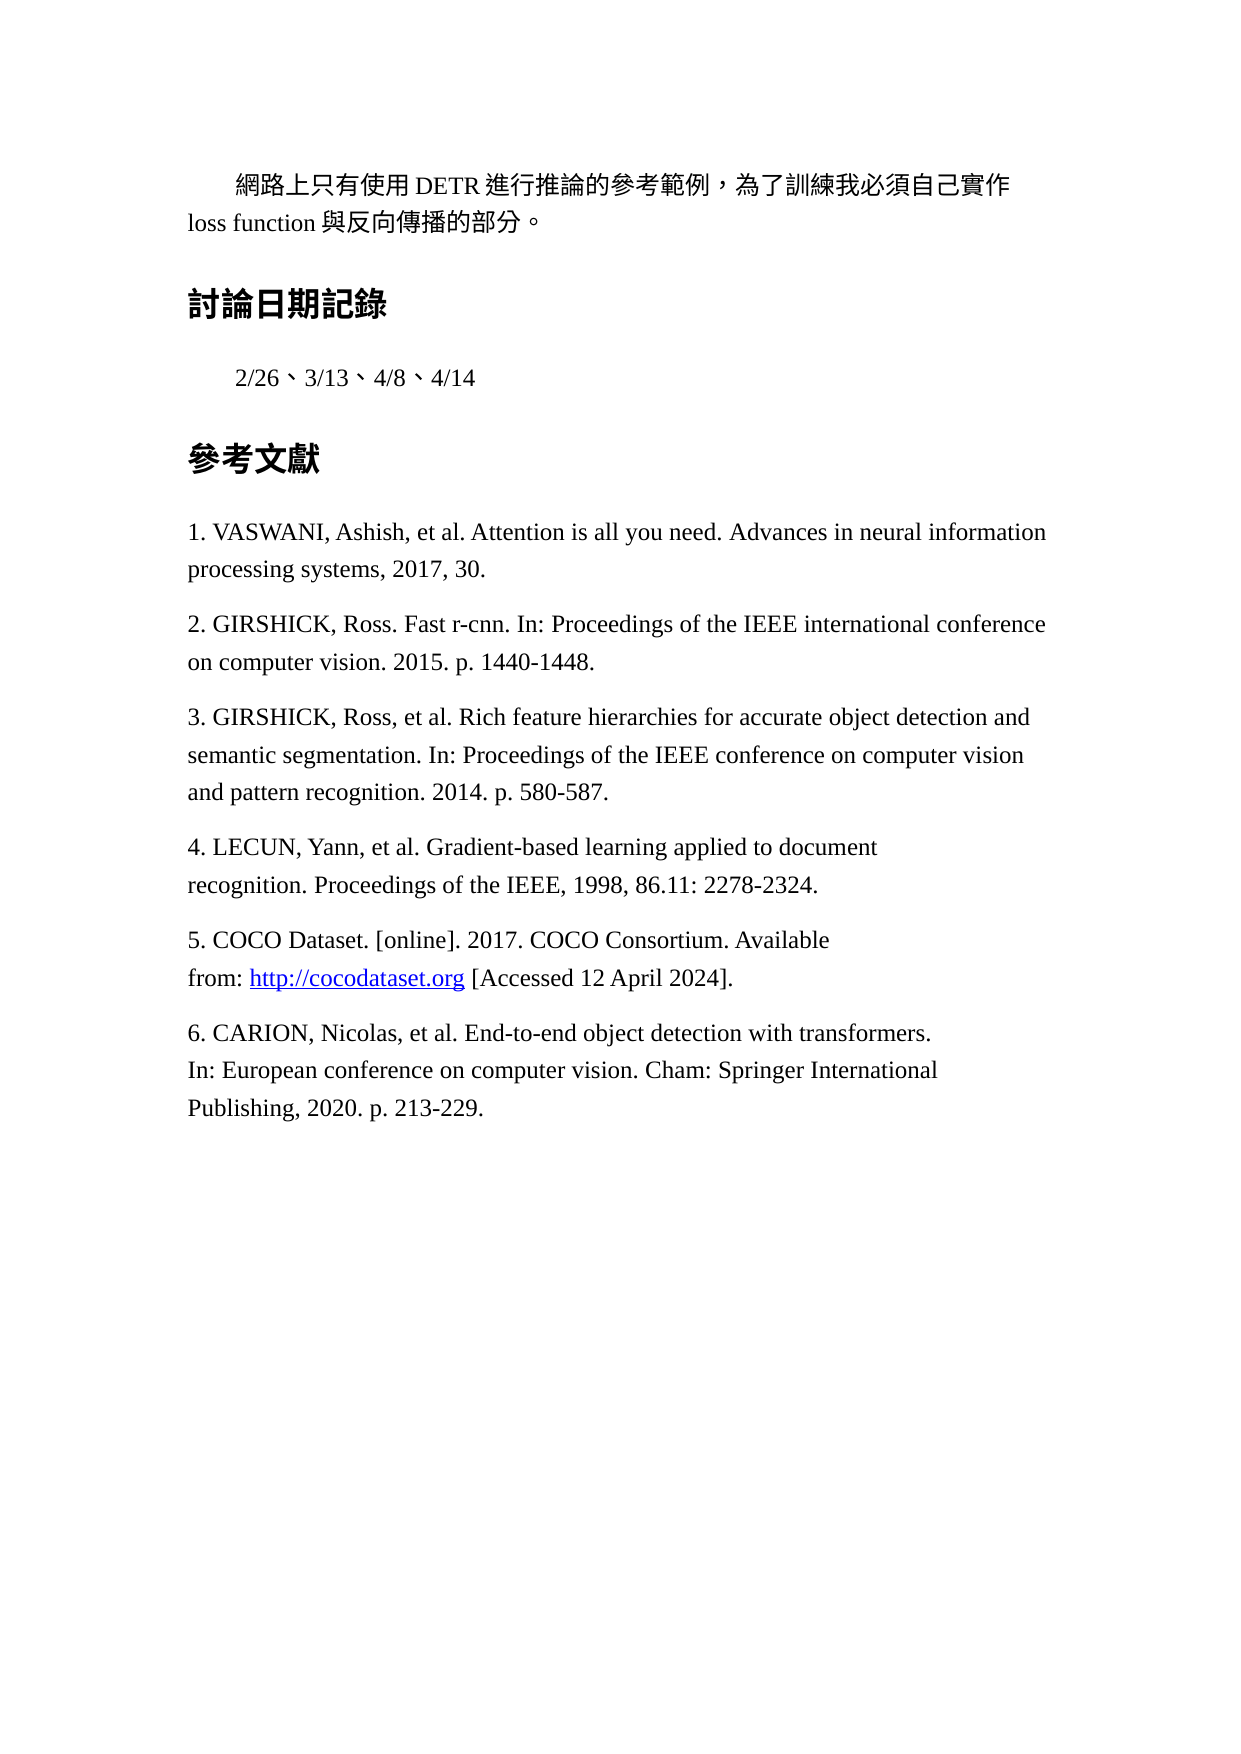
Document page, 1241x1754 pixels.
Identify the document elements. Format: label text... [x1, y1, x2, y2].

text 2. GIRSHICK, Ross. Fast r-cnn. In: Proceedings of the IEEE international conference on computer vision. 2015. p. 1440-1448. [187, 605, 1053, 680]
text 1. VASWANI, Ashish, et al. Attention is all you need. Advances in neural information processing systems, 2017, 30. [187, 512, 1053, 587]
text 6. CARION, Nicolas, et al. End-to-end object detection with transformers. In: European conference on computer vision. Cham: Springer International Publishing, 2020. p. 213-229. [187, 1013, 1053, 1126]
text 4. LECUN, Yann, et al. Gradient-based learning applied to document recognition. Proceedings of the IEEE, 1998, 86.11: 2278-2324. [187, 828, 1053, 903]
text 網路上只有使用DETR進行推論的參考範例，為了訓練我必須自己實作loss function與反向傳播的部分。 [187, 164, 1053, 239]
text 5. COCO Dataset. [online]. 2017. COCO Consortium. Available from: http://cocodataset.org [Accessed 12 April 2024]. [187, 921, 1053, 996]
text 2/26、3/13、4/8、4/14 [187, 357, 1053, 395]
subtitle 討論日期記錄 [187, 264, 1053, 339]
subtitle 參考文獻 [187, 420, 1053, 495]
text 3. GIRSHICK, Ross, et al. Rich feature hierarchies for accurate object detection and semantic segmentation. In: Proceedings of the IEEE conference on computer vision and pattern recognition. 2014. p. 580-587. [187, 698, 1053, 810]
